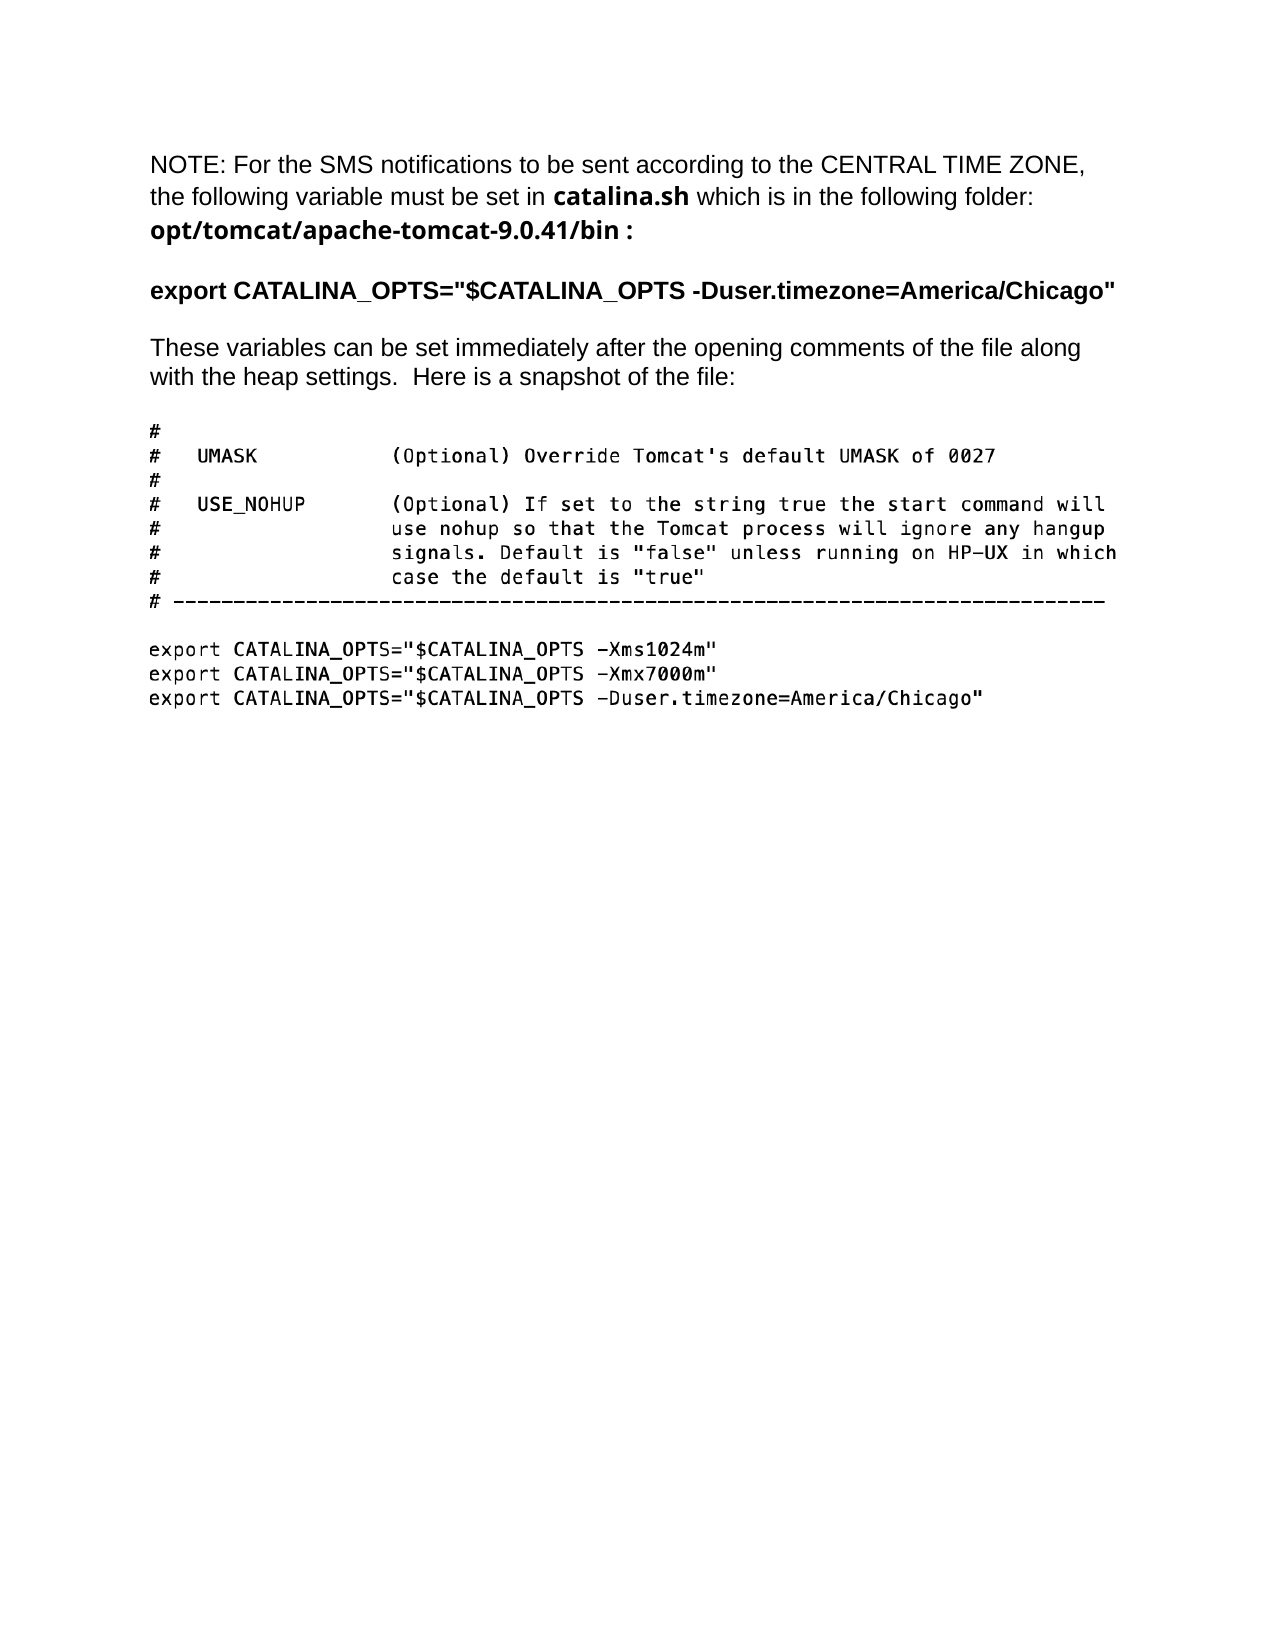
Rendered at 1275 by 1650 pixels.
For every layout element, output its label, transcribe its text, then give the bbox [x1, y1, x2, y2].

text These variables can be set immediately after the opening comments of the file along with the heap settings. Here is a snapshot of the file: [150, 333, 1125, 391]
text NOTE: For the SMS notifications to be sent according to the CENTRAL TIME ZONE, the following variable must be set in catalina.sh which is in the following folder: opt/tomcat/apache-tomcat-9.0.41/bin : [150, 150, 1125, 247]
picture [150, 424, 1131, 725]
text export CATALINA_OPTS="$CATALINA_OPTS -Duser.timezone=America/Chicago" [150, 276, 1125, 304]
